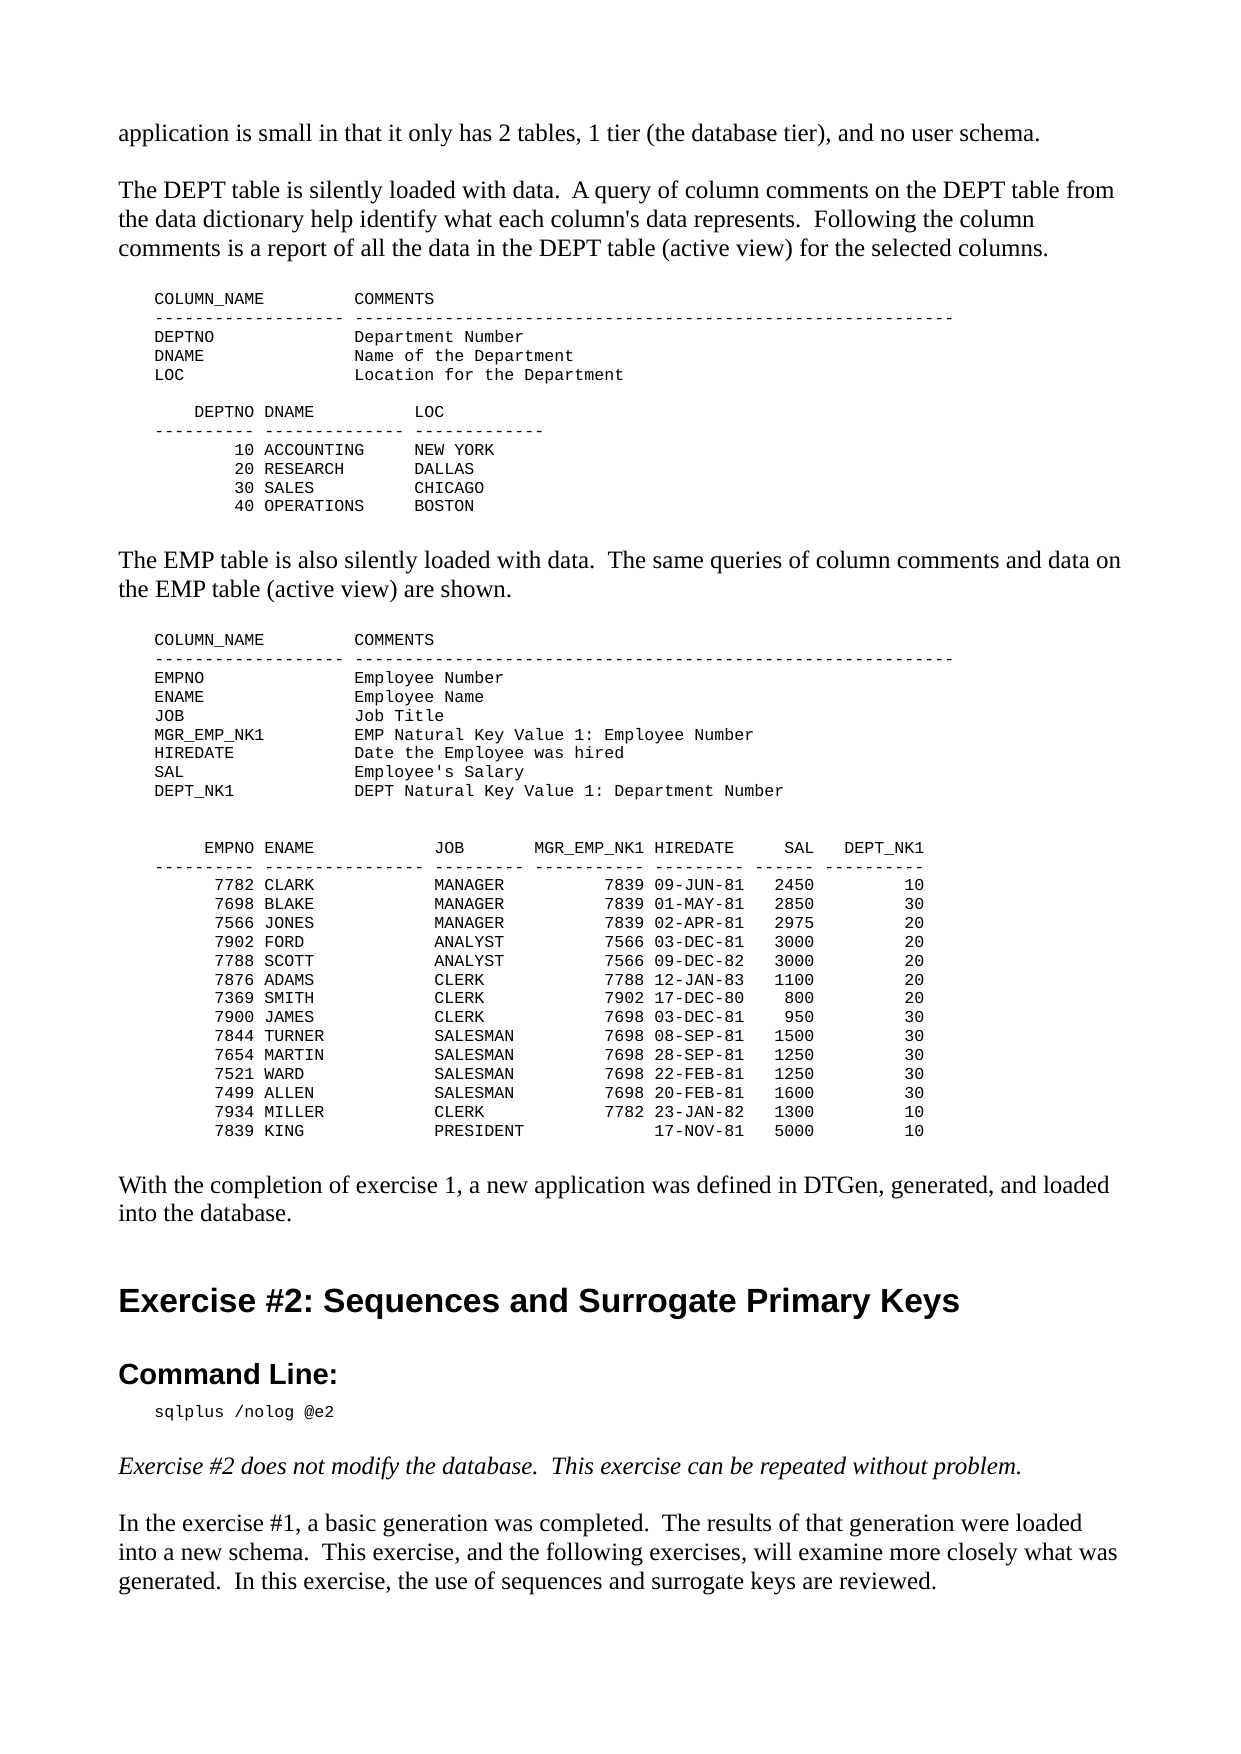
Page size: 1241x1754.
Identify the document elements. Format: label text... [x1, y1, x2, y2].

text 7521 WARD SALESMAN 7698 22-FEB-81 1250 30 [154, 1066, 1086, 1084]
text 7876 ADAMS CLERK 7788 12-JAN-83 1100 20 [154, 971, 1086, 990]
text DEPTNO DNAME LOC [154, 404, 1086, 423]
text HIREDATE Date the Employee was hired [154, 745, 1086, 764]
text application is small in that it only has 2 tables, 1 tier (the database tier), and no user schema. [118, 118, 1122, 147]
text ---------- -------------- ------------- [154, 423, 1086, 441]
text ------------------- ------------------------------------------------------------ [154, 309, 1086, 328]
text 7902 FORD ANALYST 7566 03-DEC-81 3000 20 [154, 933, 1086, 952]
text EMPNO Employee Number [154, 669, 1086, 688]
text DNAME Name of the Department [154, 347, 1086, 366]
text 7934 MILLER CLERK 7782 23-JAN-82 1300 10 [154, 1103, 1086, 1122]
text 40 OPERATIONS BOSTON [154, 498, 1086, 517]
subtitle Exercise #2: Sequences and Surrogate Primary Keys [118, 1281, 1122, 1319]
text JOB Job Title [154, 707, 1086, 726]
text 10 ACCOUNTING NEW YORK [154, 441, 1086, 460]
text MGR_EMP_NK1 EMP Natural Key Value 1: Employee Number [154, 726, 1086, 745]
text The DEPT table is silently loaded with data. A query of column comments on the DEPT table from the data dictionary help identify what each column's data represents. Following the column comments is a report of all the data in the DEPT table (active view) for the selected columns. [118, 176, 1122, 262]
text With the completion of exercise 1, a new application was defined in DTGen, generated, and loaded into the database. [118, 1170, 1122, 1227]
text 7698 BLAKE MANAGER 7839 01-MAY-81 2850 30 [154, 896, 1086, 915]
text DEPT_NK1 DEPT Natural Key Value 1: Department Number [154, 783, 1086, 802]
text DEPTNO Department Number [154, 328, 1086, 347]
text Exercise #2 does not modify the database. This exercise can be repeated without problem. [118, 1451, 1122, 1479]
text COLUMN_NAME COMMENTS [154, 632, 1086, 651]
text SAL Employee's Salary [154, 764, 1086, 783]
text LOC Location for the Department [154, 366, 1086, 385]
text In the exercise #1, a basic generation was completed. The results of that generation were loaded into a new schema. This exercise, and the following exercises, will examine more closely what was generated. In this exercise, the use of sequences and surrogate keys are reviewed. [118, 1508, 1122, 1594]
text EMPNO ENAME JOB MGR_EMP_NK1 HIREDATE SAL DEPT_NK1 [154, 839, 1086, 858]
text 7566 JONES MANAGER 7839 02-APR-81 2975 20 [154, 915, 1086, 933]
text 7900 JAMES CLERK 7698 03-DEC-81 950 30 [154, 1009, 1086, 1028]
text ENAME Employee Name [154, 688, 1086, 707]
text 7839 KING PRESIDENT 17-NOV-81 5000 10 [154, 1122, 1086, 1141]
text ------------------- ------------------------------------------------------------ [154, 651, 1086, 669]
text ---------- ---------------- --------- ----------- --------- ------ ---------- [154, 858, 1086, 877]
text 7782 CLARK MANAGER 7839 09-JUN-81 2450 10 [154, 877, 1086, 896]
text 20 RESEARCH DALLAS [154, 460, 1086, 479]
text 7654 MARTIN SALESMAN 7698 28-SEP-81 1250 30 [154, 1047, 1086, 1066]
text COLUMN_NAME COMMENTS [154, 291, 1086, 309]
text 7844 TURNER SALESMAN 7698 08-SEP-81 1500 30 [154, 1028, 1086, 1047]
text 7369 SMITH CLERK 7902 17-DEC-80 800 20 [154, 990, 1086, 1009]
text 7499 ALLEN SALESMAN 7698 20-FEB-81 1600 30 [154, 1084, 1086, 1103]
text 7788 SCOTT ANALYST 7566 09-DEC-82 3000 20 [154, 952, 1086, 971]
text The EMP table is also silently loaded with data. The same queries of column comments and data on the EMP table (active view) are shown. [118, 546, 1122, 603]
subtitle Command Line: [118, 1357, 1122, 1391]
text sqlplus /nolog @e2 [154, 1403, 1086, 1422]
text 30 SALES CHICAGO [154, 479, 1086, 498]
